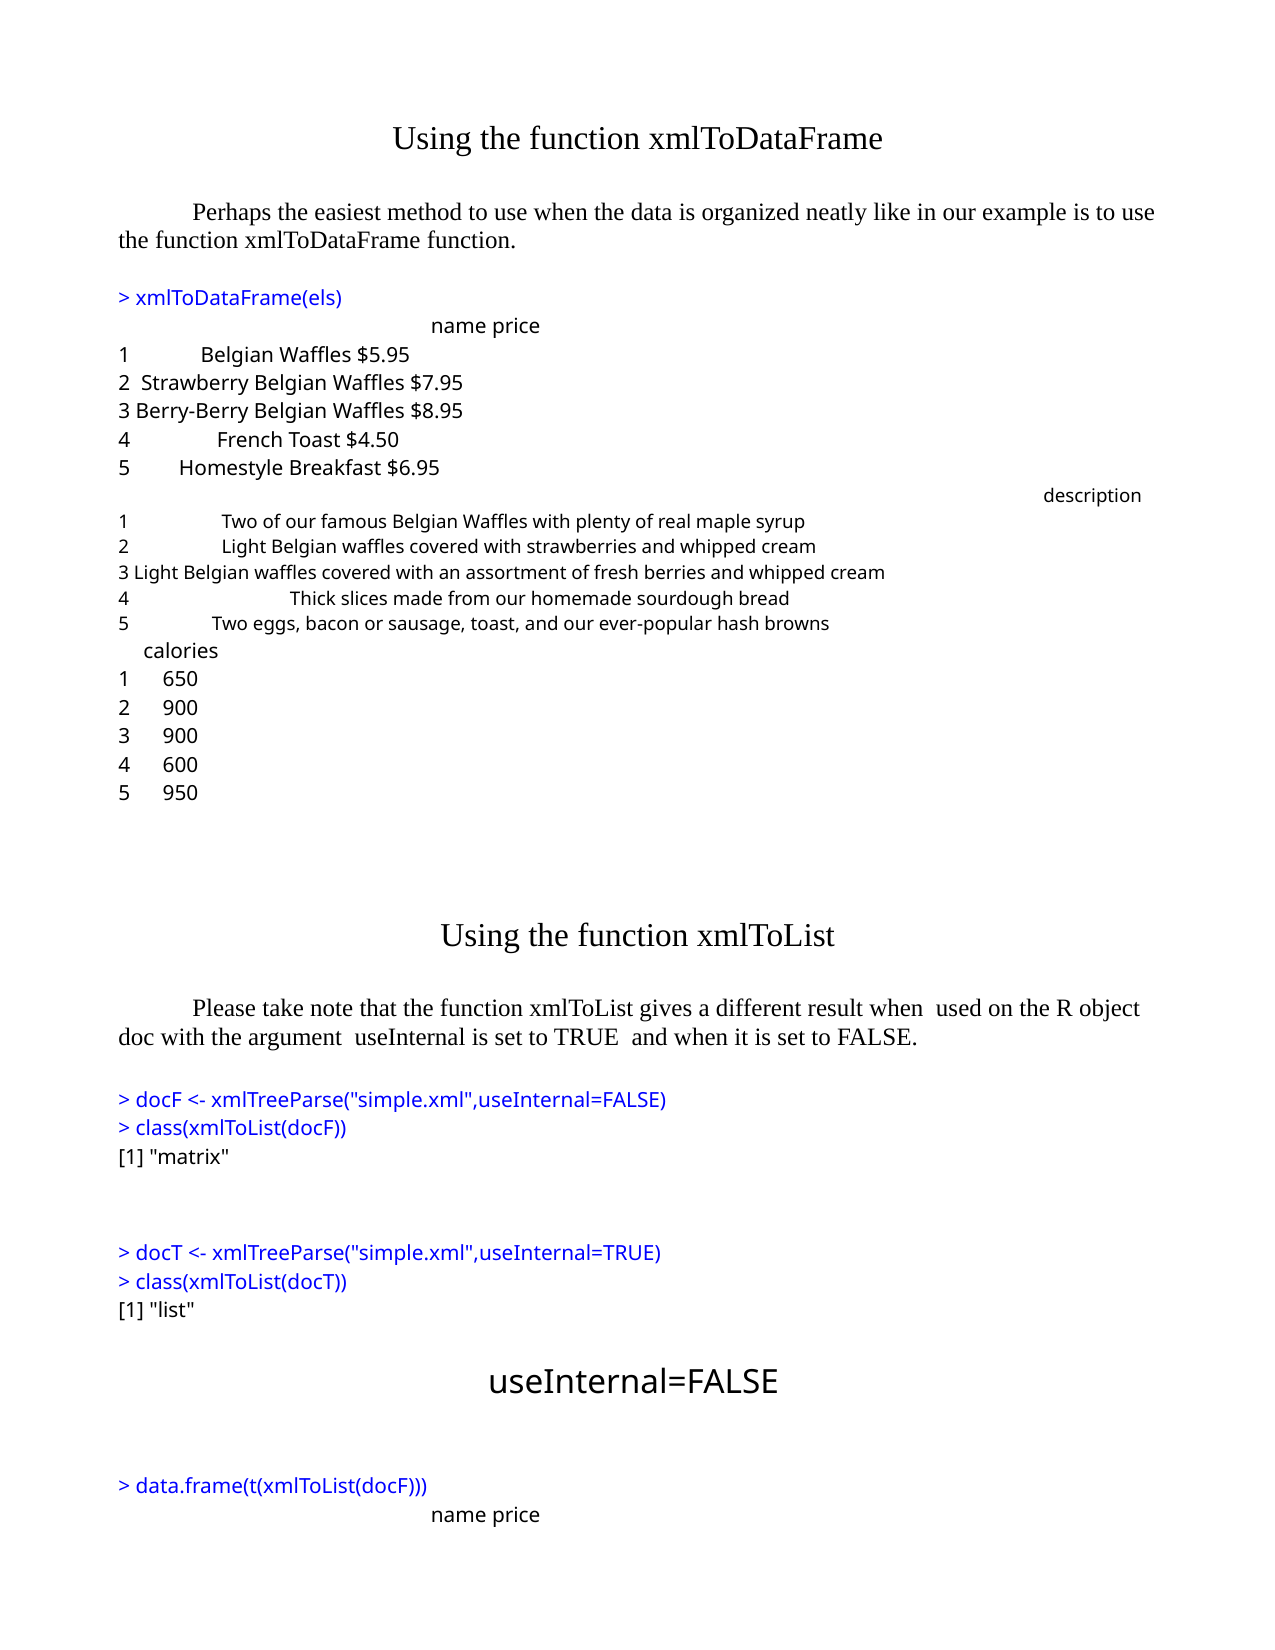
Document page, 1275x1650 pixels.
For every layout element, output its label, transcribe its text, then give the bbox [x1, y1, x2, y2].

text 2 900 [118, 693, 1157, 721]
text name price [118, 311, 1157, 340]
text 5 Homestyle Breakfast $6.95 [118, 453, 1157, 482]
text [1] "list" [118, 1295, 1157, 1324]
text 3 Berry-Berry Belgian Waffles $8.95 [118, 397, 1157, 425]
text 4 600 [118, 750, 1157, 778]
text 3 900 [118, 721, 1157, 750]
text > docT <- xmlTreeParse("simple.xml",useInternal=TRUE) [118, 1238, 1157, 1267]
text 2 Light Belgian waffles covered with strawberries and whipped cream [118, 534, 1157, 559]
text > data.frame(t(xmlToList(docF))) [118, 1471, 1157, 1500]
text 1 Two of our famous Belgian Waffles with plenty of real maple syrup [118, 508, 1157, 534]
text > class(xmlToList(docF)) [118, 1113, 1157, 1142]
text > xmlToDataFrame(els) [118, 283, 1157, 311]
text 5 Two eggs, bacon or sausage, toast, and our ever-popular hash browns [118, 610, 1157, 636]
text Perhaps the easiest method to use when the data is organized neatly like in our example is to use the function xmlToDataFrame function. [118, 197, 1157, 254]
text Using the function xmlToList [118, 915, 1157, 953]
text 5 950 [118, 778, 1157, 807]
text > class(xmlToList(docT)) [118, 1267, 1157, 1295]
text 4 French Toast $4.50 [118, 425, 1157, 453]
text 2 Strawberry Belgian Waffles $7.95 [118, 368, 1157, 397]
text 4 Thick slices made from our homemade sourdough bread [118, 585, 1157, 610]
text calories [118, 636, 1157, 664]
text > docF <- xmlTreeParse("simple.xml",useInternal=FALSE) [118, 1085, 1157, 1113]
text [1] "matrix" [118, 1142, 1157, 1170]
text Using the function xmlToDataFrame [118, 118, 1157, 156]
text description [118, 482, 1157, 508]
text Please take note that the function xmlToList gives a different result when used on the R object doc with the argument useInternal is set to TRUE and when it is set to FALSE. [118, 993, 1157, 1051]
text 1 Belgian Waffles $5.95 [118, 340, 1157, 368]
text name price [118, 1500, 1157, 1528]
text useInternal=FALSE [118, 1358, 1157, 1403]
text 3 Light Belgian waffles covered with an assortment of fresh berries and whipped cream [118, 559, 1157, 585]
text 1 650 [118, 664, 1157, 693]
